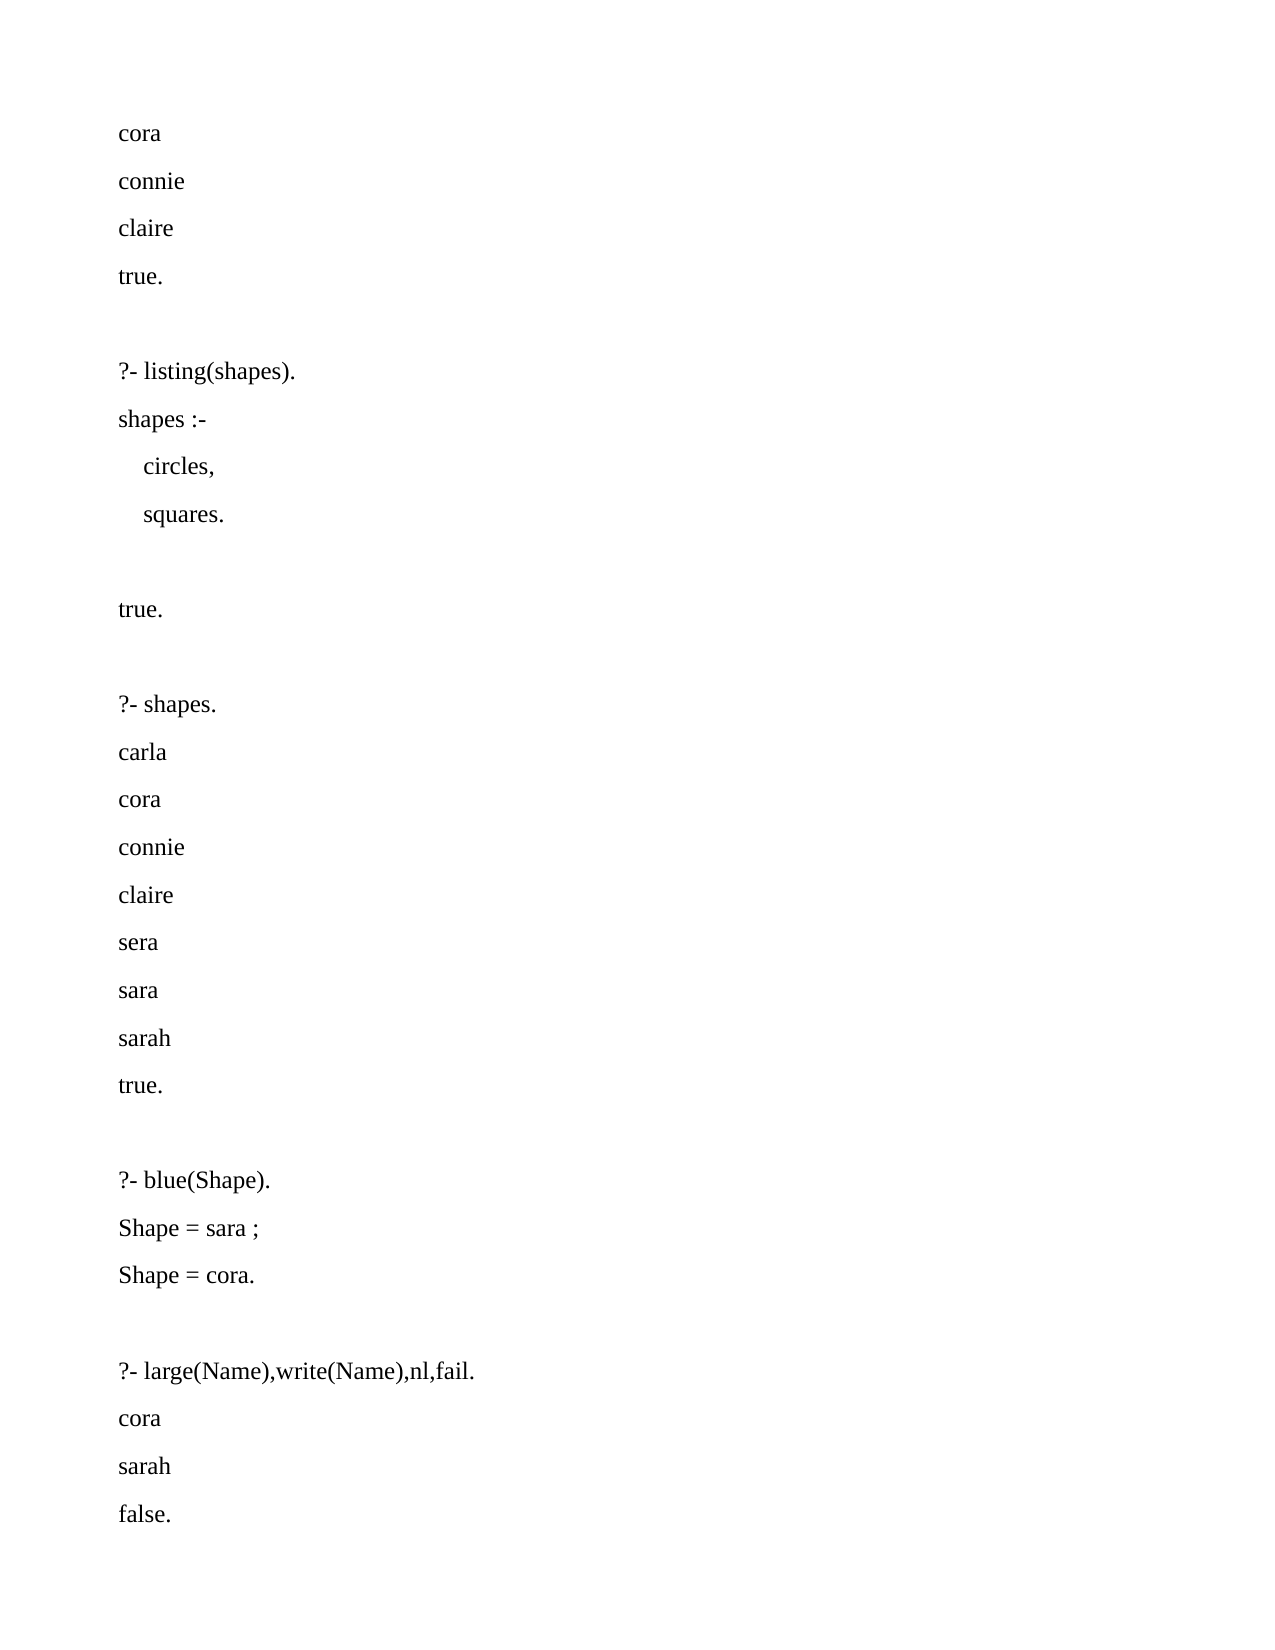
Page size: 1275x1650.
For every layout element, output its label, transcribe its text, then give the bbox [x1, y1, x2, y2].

text squares. [118, 499, 1157, 528]
text cora [118, 118, 1157, 147]
text Shape = sara ; [118, 1213, 1157, 1242]
text connie [118, 832, 1157, 861]
text sara [118, 975, 1157, 1004]
text shapes :- [118, 404, 1157, 432]
text claire [118, 213, 1157, 242]
text ?- blue(Shape). [118, 1165, 1157, 1194]
text sarah [118, 1023, 1157, 1051]
text false. [118, 1499, 1157, 1527]
text true. [118, 261, 1157, 290]
text cora [118, 1403, 1157, 1432]
text cora [118, 784, 1157, 813]
text circles, [118, 451, 1157, 480]
text claire [118, 880, 1157, 908]
text sera [118, 927, 1157, 956]
text connie [118, 166, 1157, 194]
text ?- large(Name),write(Name),nl,fail. [118, 1356, 1157, 1384]
text ?- shapes. [118, 689, 1157, 718]
text carla [118, 737, 1157, 766]
text sarah [118, 1451, 1157, 1480]
text Shape = cora. [118, 1261, 1157, 1289]
text true. [118, 1070, 1157, 1099]
text true. [118, 594, 1157, 623]
text ?- listing(shapes). [118, 356, 1157, 385]
